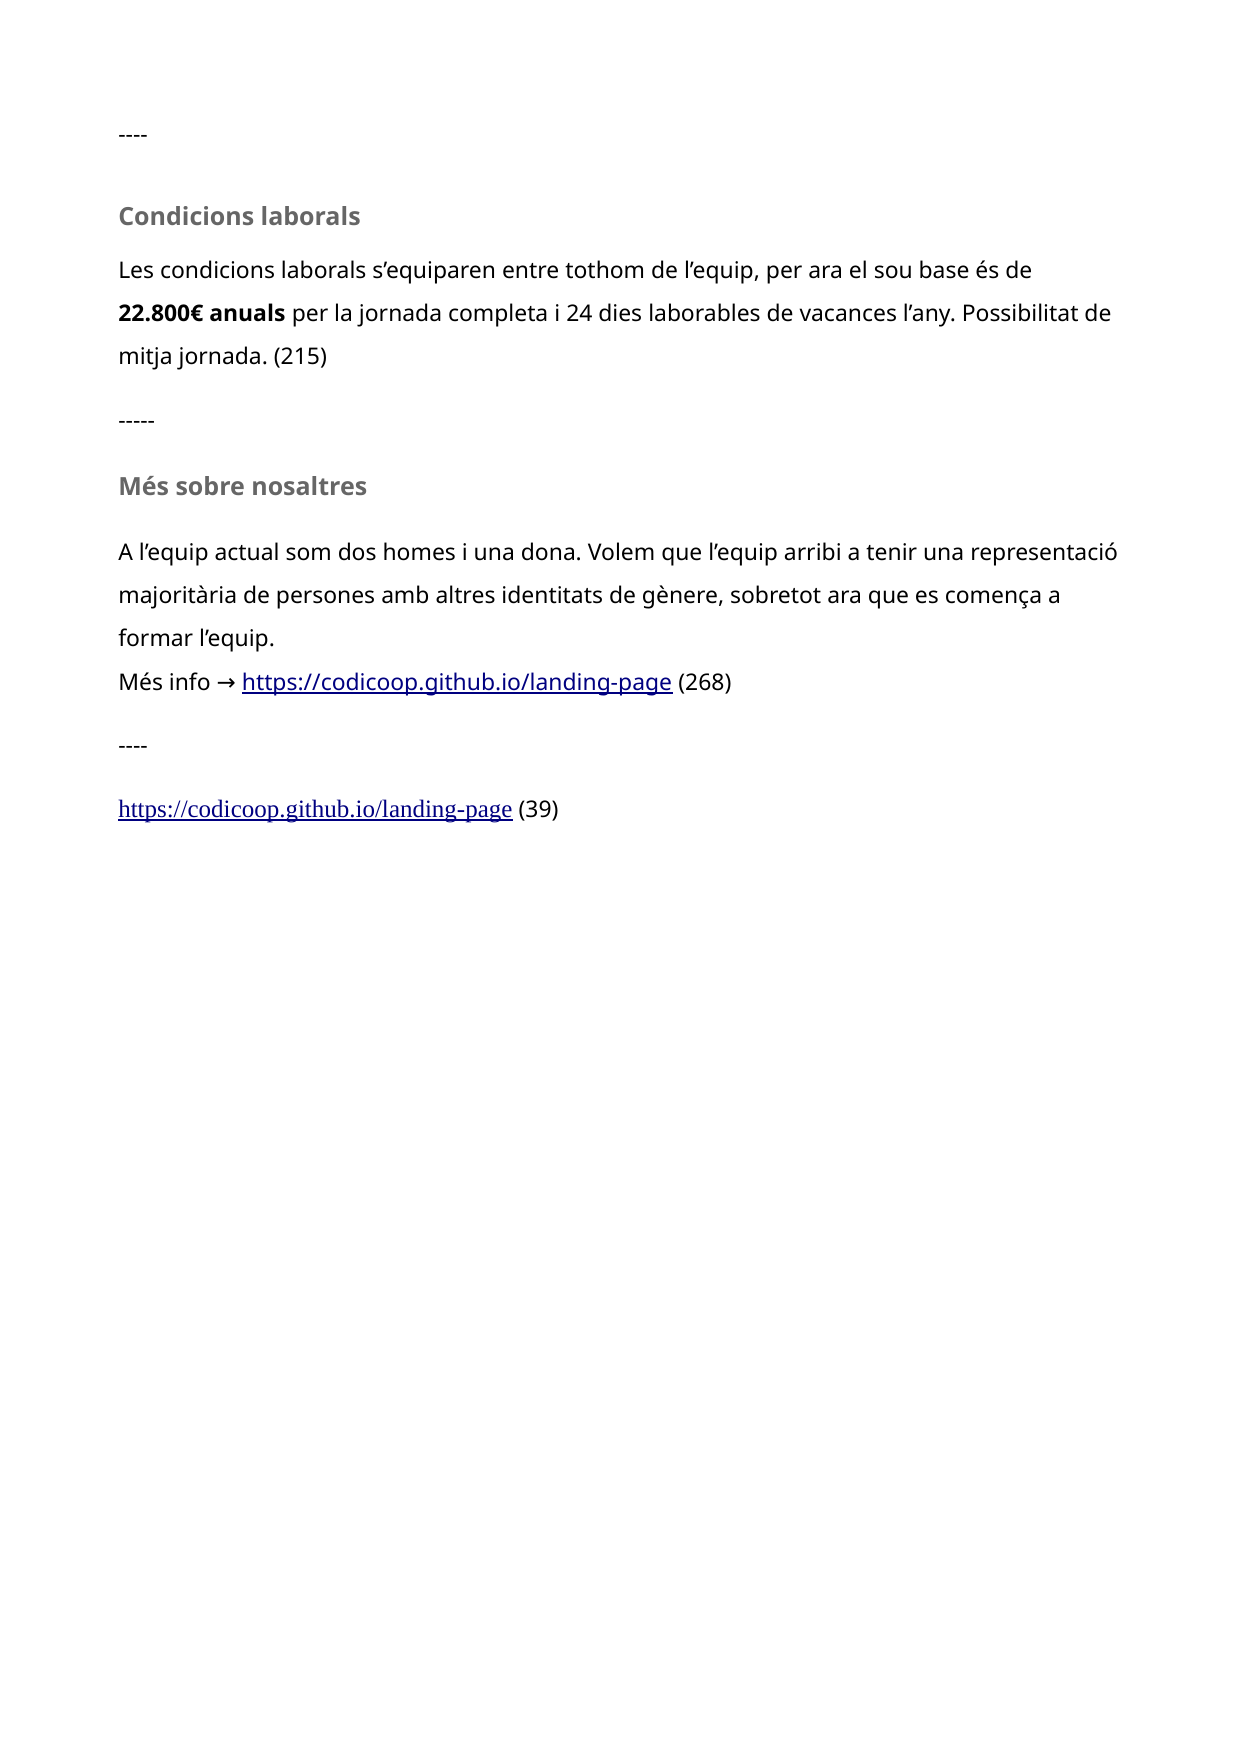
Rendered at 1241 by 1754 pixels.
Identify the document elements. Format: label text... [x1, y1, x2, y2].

subtitle Condicions laborals [118, 199, 1122, 233]
text https://codicoop.github.io/landing-page (39) [118, 793, 1122, 824]
text Més sobre nosaltres [118, 468, 1122, 502]
text A l’equip actual som dos homes i una dona. Volem que l’equip arribi a tenir una representació majoritària de persones amb altres identitats de gènere, sobretot ara que es comença a formar l’equip. Més info → https://codicoop.github.io/landing-page (268) [118, 536, 1122, 697]
text ---- [118, 729, 1122, 761]
text ----- [118, 404, 1122, 436]
subtitle ---- [118, 118, 1122, 149]
text Les condicions laborals s’equiparen entre tothom de l’equip, per ara el sou base és de 22.800€ anuals per la jornada completa i 24 dies laborables de vacances l’any. Possibilitat de mitja jornada. (215) [118, 254, 1122, 372]
